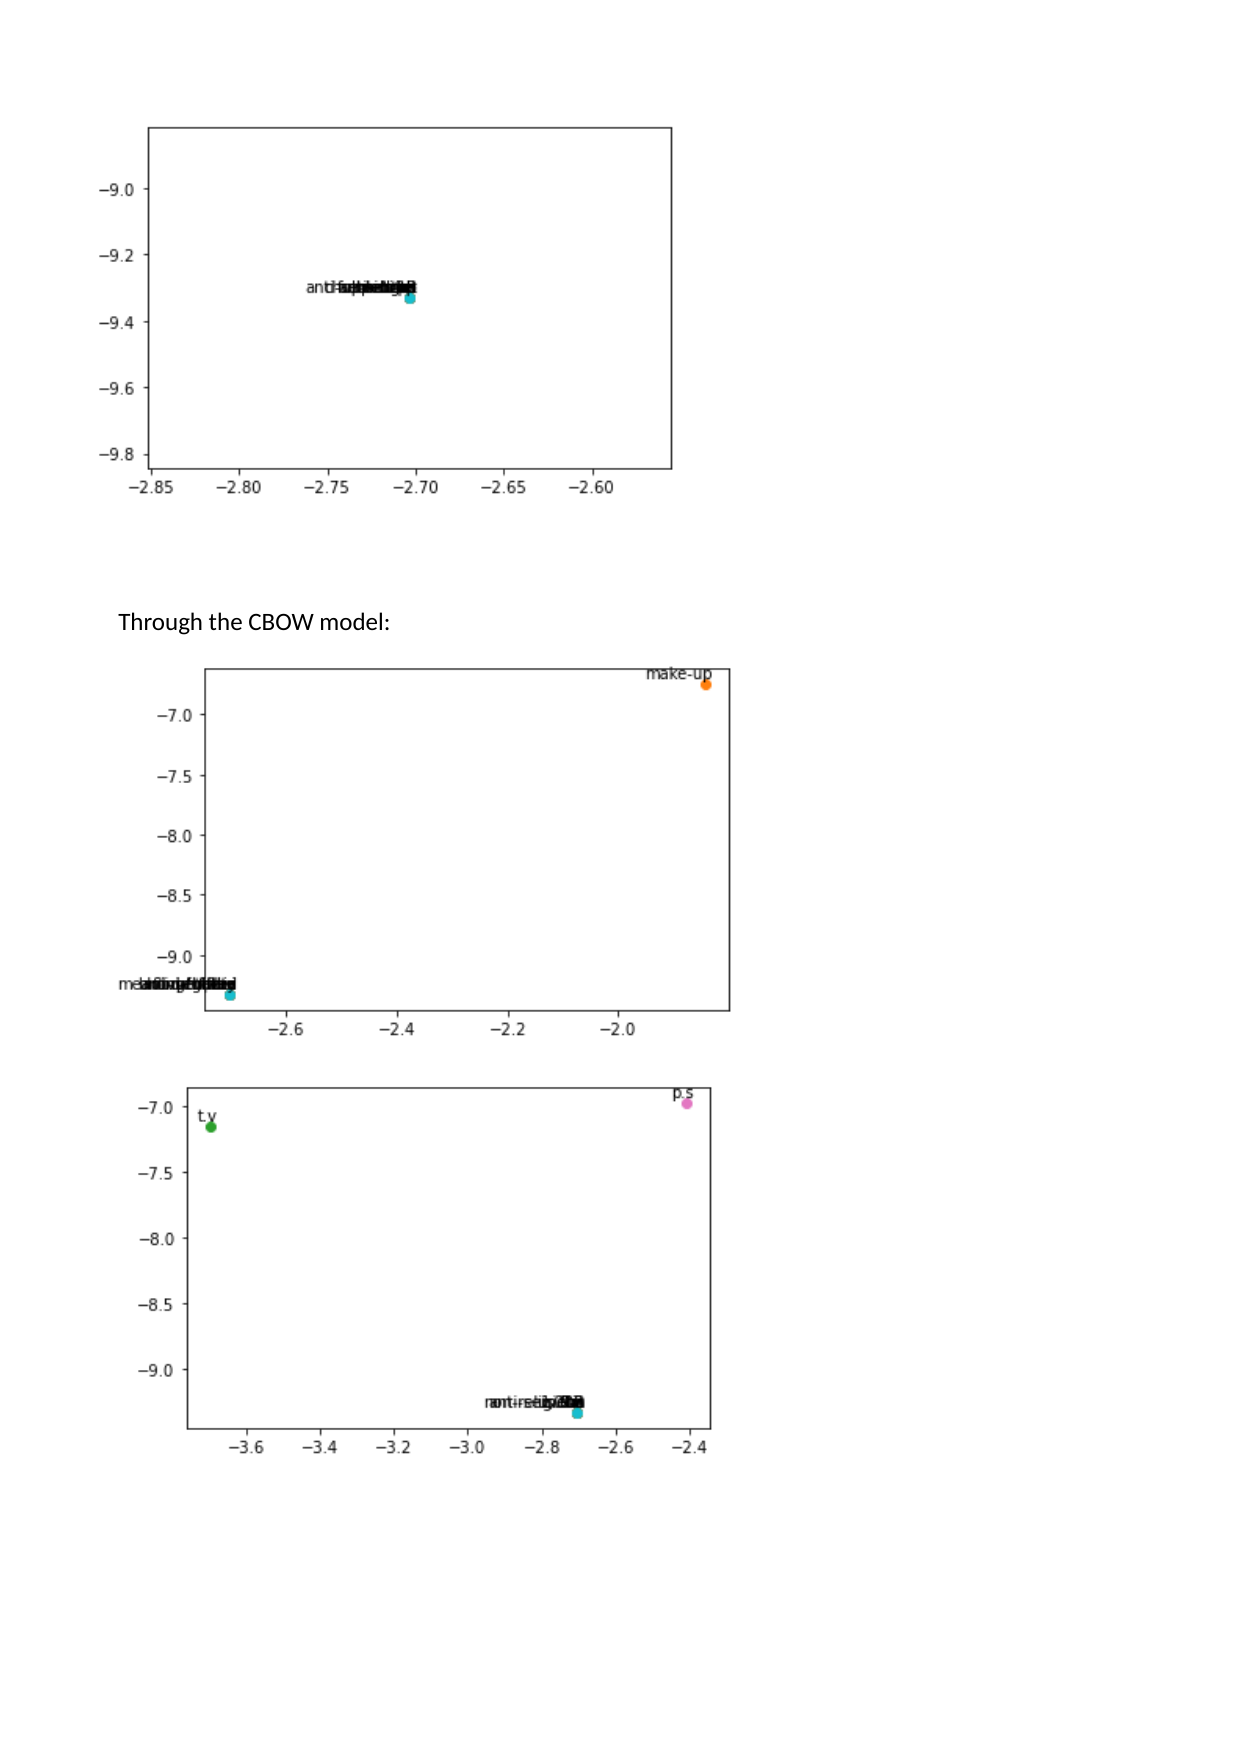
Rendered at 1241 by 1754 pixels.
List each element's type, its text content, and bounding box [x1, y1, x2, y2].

text Through the CBOW model: [118, 606, 1122, 637]
picture [126, 1075, 720, 1466]
picture [87, 118, 682, 506]
picture [106, 656, 740, 1048]
